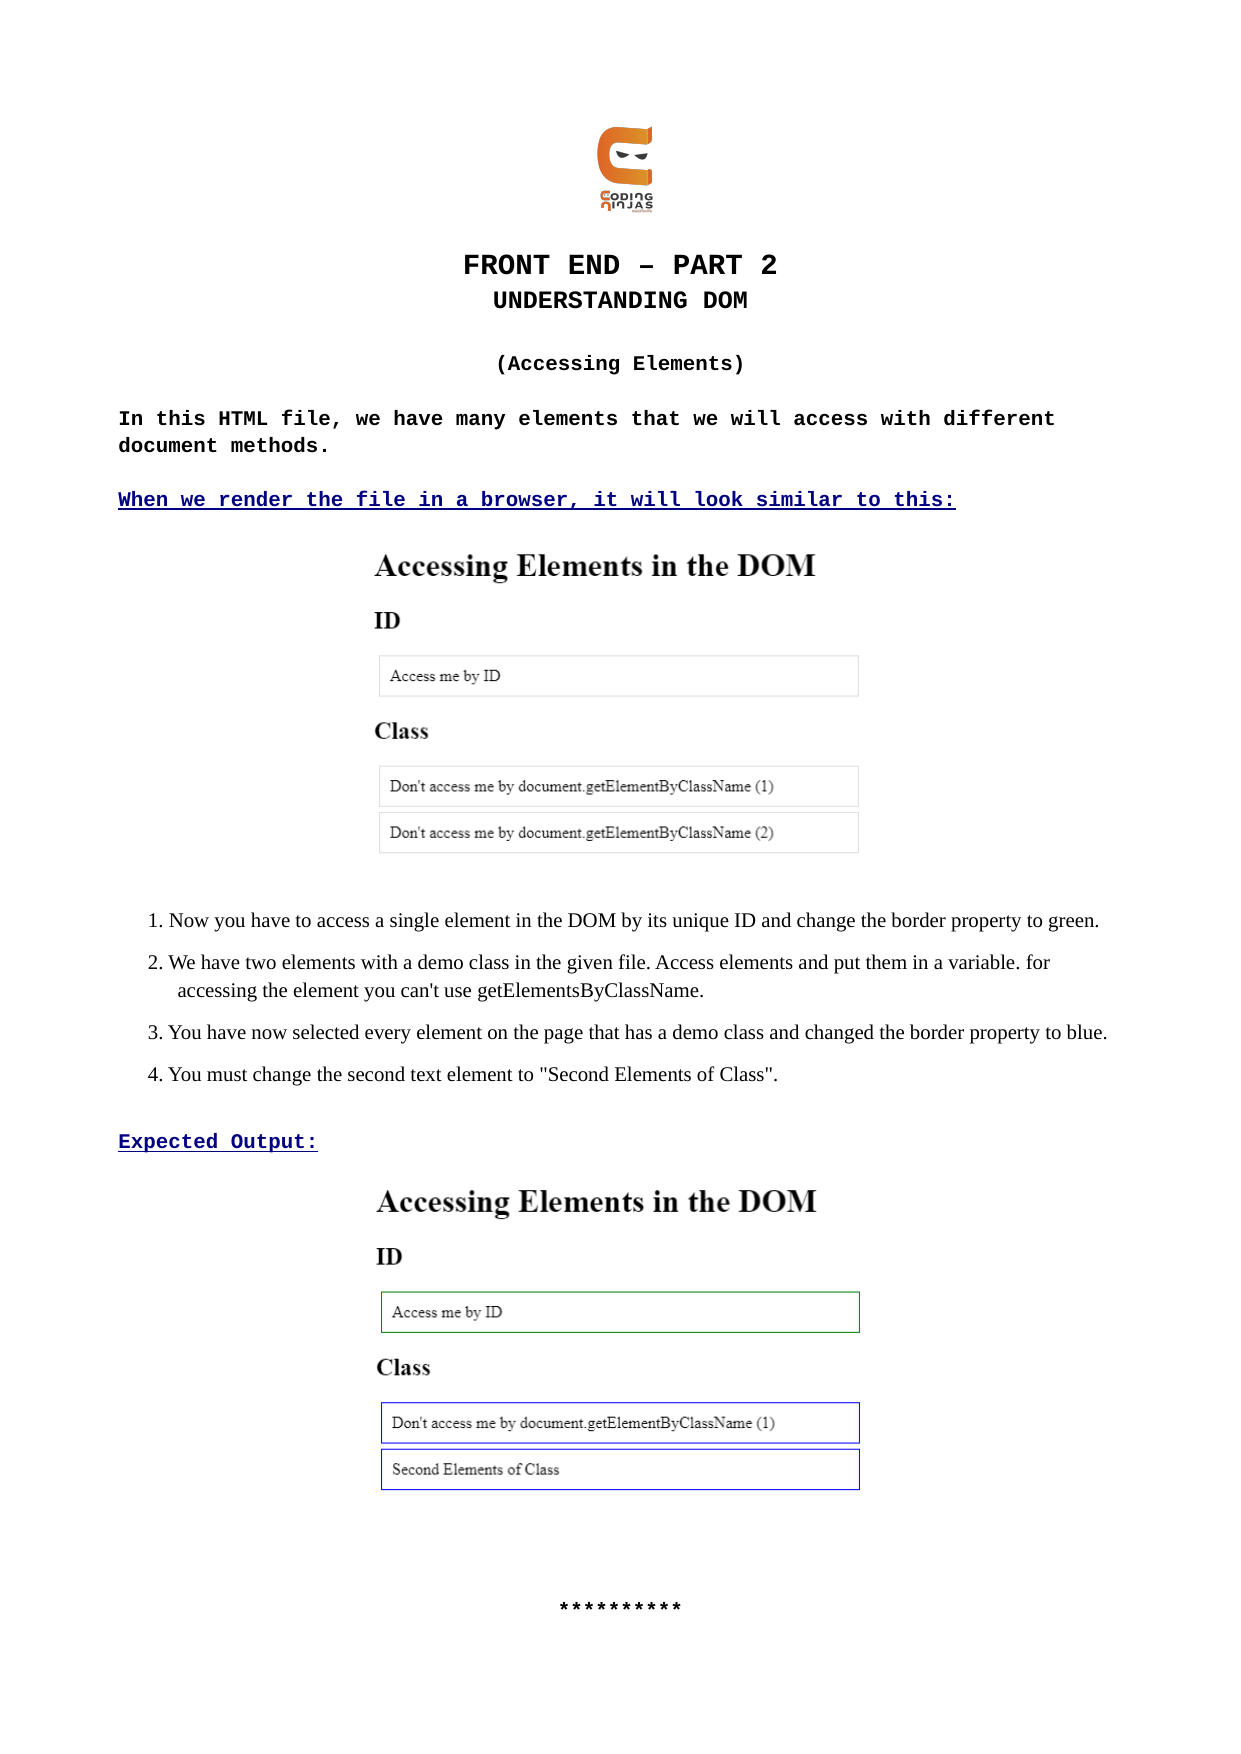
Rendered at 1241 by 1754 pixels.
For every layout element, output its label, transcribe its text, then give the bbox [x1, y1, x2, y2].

text 3. You have now selected every element on the page that has a demo class and changed the border property to blue. [148, 1020, 1122, 1044]
text ********** [118, 1600, 1122, 1624]
text Expected Output: [118, 1131, 1122, 1155]
text 4. You must change the second text element to "Second Elements of Class". [148, 1062, 1122, 1086]
picture [369, 543, 872, 877]
picture [578, 122, 672, 217]
text 2. We have two elements with a demo class in the given file. Access elements and put them in a variable. for accessing the element you can't use getElementsByClassName. [148, 950, 1122, 1002]
text FRONT END – PART 2 [118, 250, 1122, 283]
text In this HTML file, we have many elements that we will access with different document methods. [118, 407, 1122, 458]
text When we render the file in a browser, it will look similar to this: [118, 489, 1122, 513]
text UNDERSTANDING DOM [118, 288, 1122, 316]
text (Accessing Elements) [118, 353, 1122, 377]
picture [369, 1185, 872, 1516]
text 1. Now you have to access a single element in the DOM by its unique ID and change the border property to green. [148, 908, 1122, 932]
